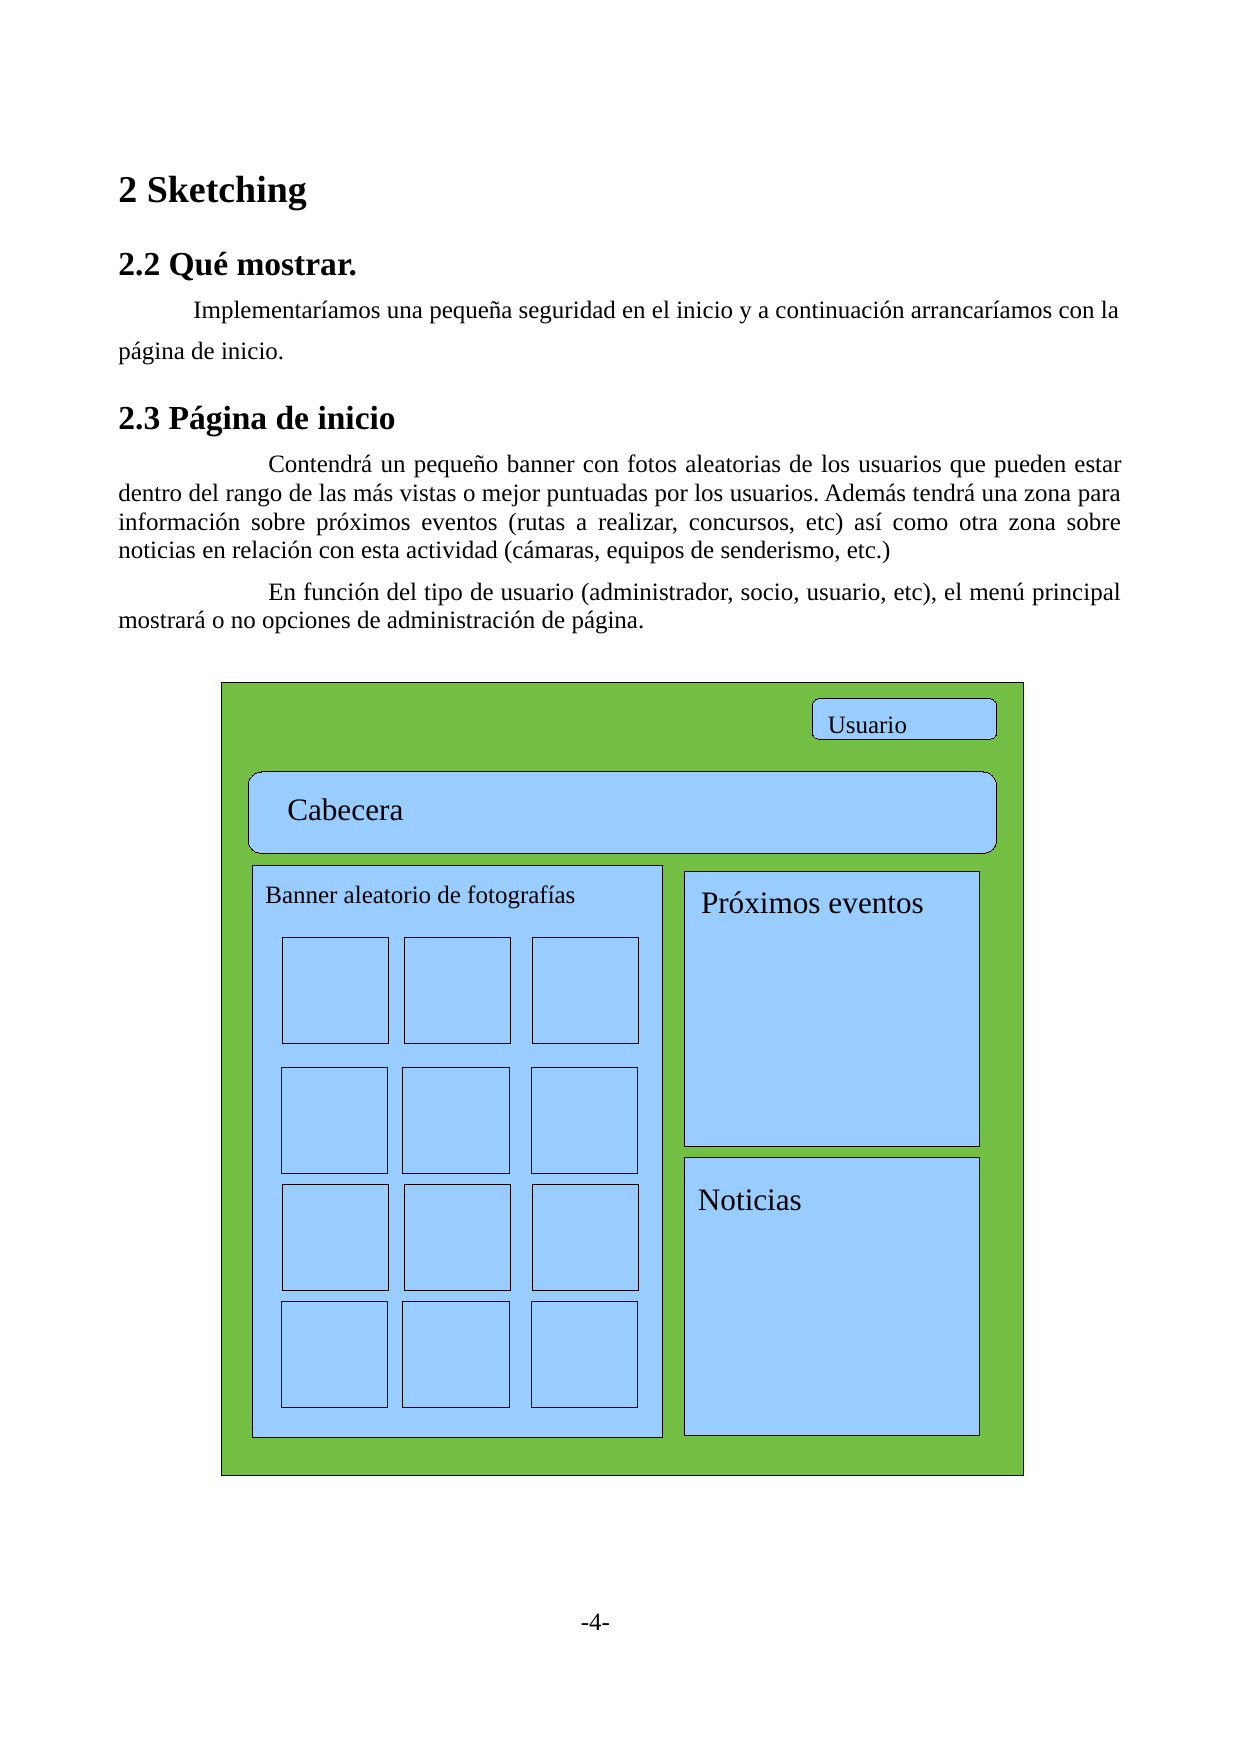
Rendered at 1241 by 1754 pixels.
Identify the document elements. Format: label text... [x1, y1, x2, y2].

text Contendrá un pequeño banner con fotos aleatorias de los usuarios que pueden estar dentro del rango de las más vistas o mejor puntuadas por los usuarios. Además tendrá una zona para información sobre próximos eventos (rutas a realizar, concursos, etc) así como otra zona sobre noticias en relación con esta actividad (cámaras, equipos de senderismo, etc.) [118, 449, 1122, 564]
subtitle 2 Sketching [118, 167, 1122, 210]
subtitle 2.3 Página de inicio [118, 398, 1122, 437]
subtitle 2.2 Qué mostrar. [118, 243, 1122, 282]
text En función del tipo de usuario (administrador, socio, usuario, etc), el menú principal mostrará o no opciones de administración de página. [118, 577, 1122, 634]
text Implementaríamos una pequeña seguridad en el inicio y a continuación arrancaríamos con la [118, 295, 1122, 323]
text página de inicio. [118, 336, 1122, 365]
